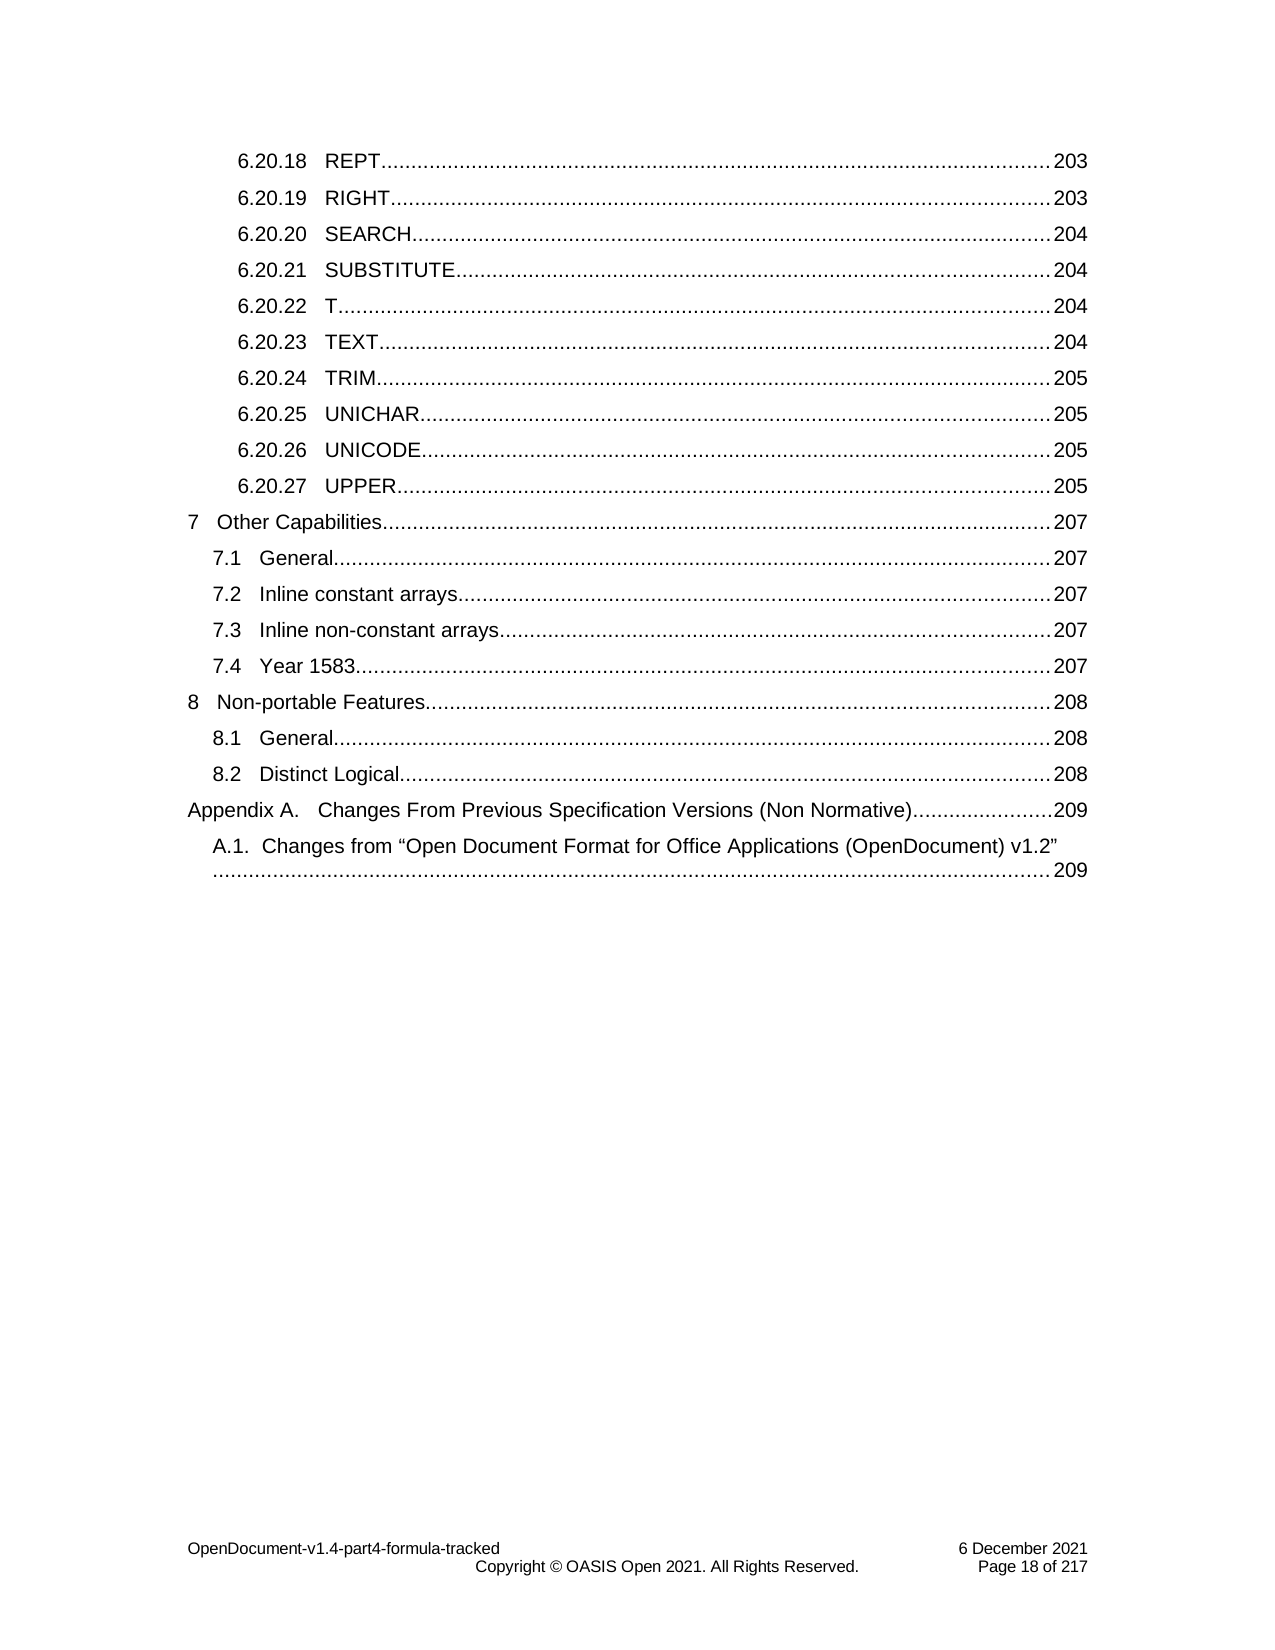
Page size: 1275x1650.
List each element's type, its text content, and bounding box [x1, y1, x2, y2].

text 7.1 General 207 [212, 546, 1088, 570]
text 6.20.27 UPPER 205 [237, 474, 1088, 498]
text A.1. Changes from “Open Document Format for Office Applications (OpenDocument) v1.2” 209 [212, 835, 1088, 882]
text 8 Non-portable Features 208 [187, 691, 1088, 714]
text 6.20.25 UNICHAR 205 [237, 402, 1088, 426]
text 6.20.20 SEARCH 204 [237, 222, 1088, 246]
text 6.20.21 SUBSTITUTE 204 [237, 258, 1088, 282]
text 8.1 General 208 [212, 727, 1088, 750]
text 6.20.24 TRIM 205 [237, 366, 1088, 390]
text 7.4 Year 1583 207 [212, 654, 1088, 678]
text 6.20.19 RIGHT 203 [237, 186, 1088, 209]
text 6.20.18 REPT 203 [237, 150, 1088, 173]
text 7 Other Capabilities 207 [187, 510, 1088, 534]
text Appendix A. Changes From Previous Specification Versions (Non Normative) 209 [187, 799, 1088, 822]
text 7.2 Inline constant arrays 207 [212, 582, 1088, 606]
text 6.20.22 T 204 [237, 294, 1088, 318]
text 7.3 Inline non-constant arrays 207 [212, 618, 1088, 642]
text 8.2 Distinct Logical 208 [212, 763, 1088, 786]
text 6.20.26 UNICODE 205 [237, 438, 1088, 462]
text 6.20.23 TEXT 204 [237, 330, 1088, 354]
